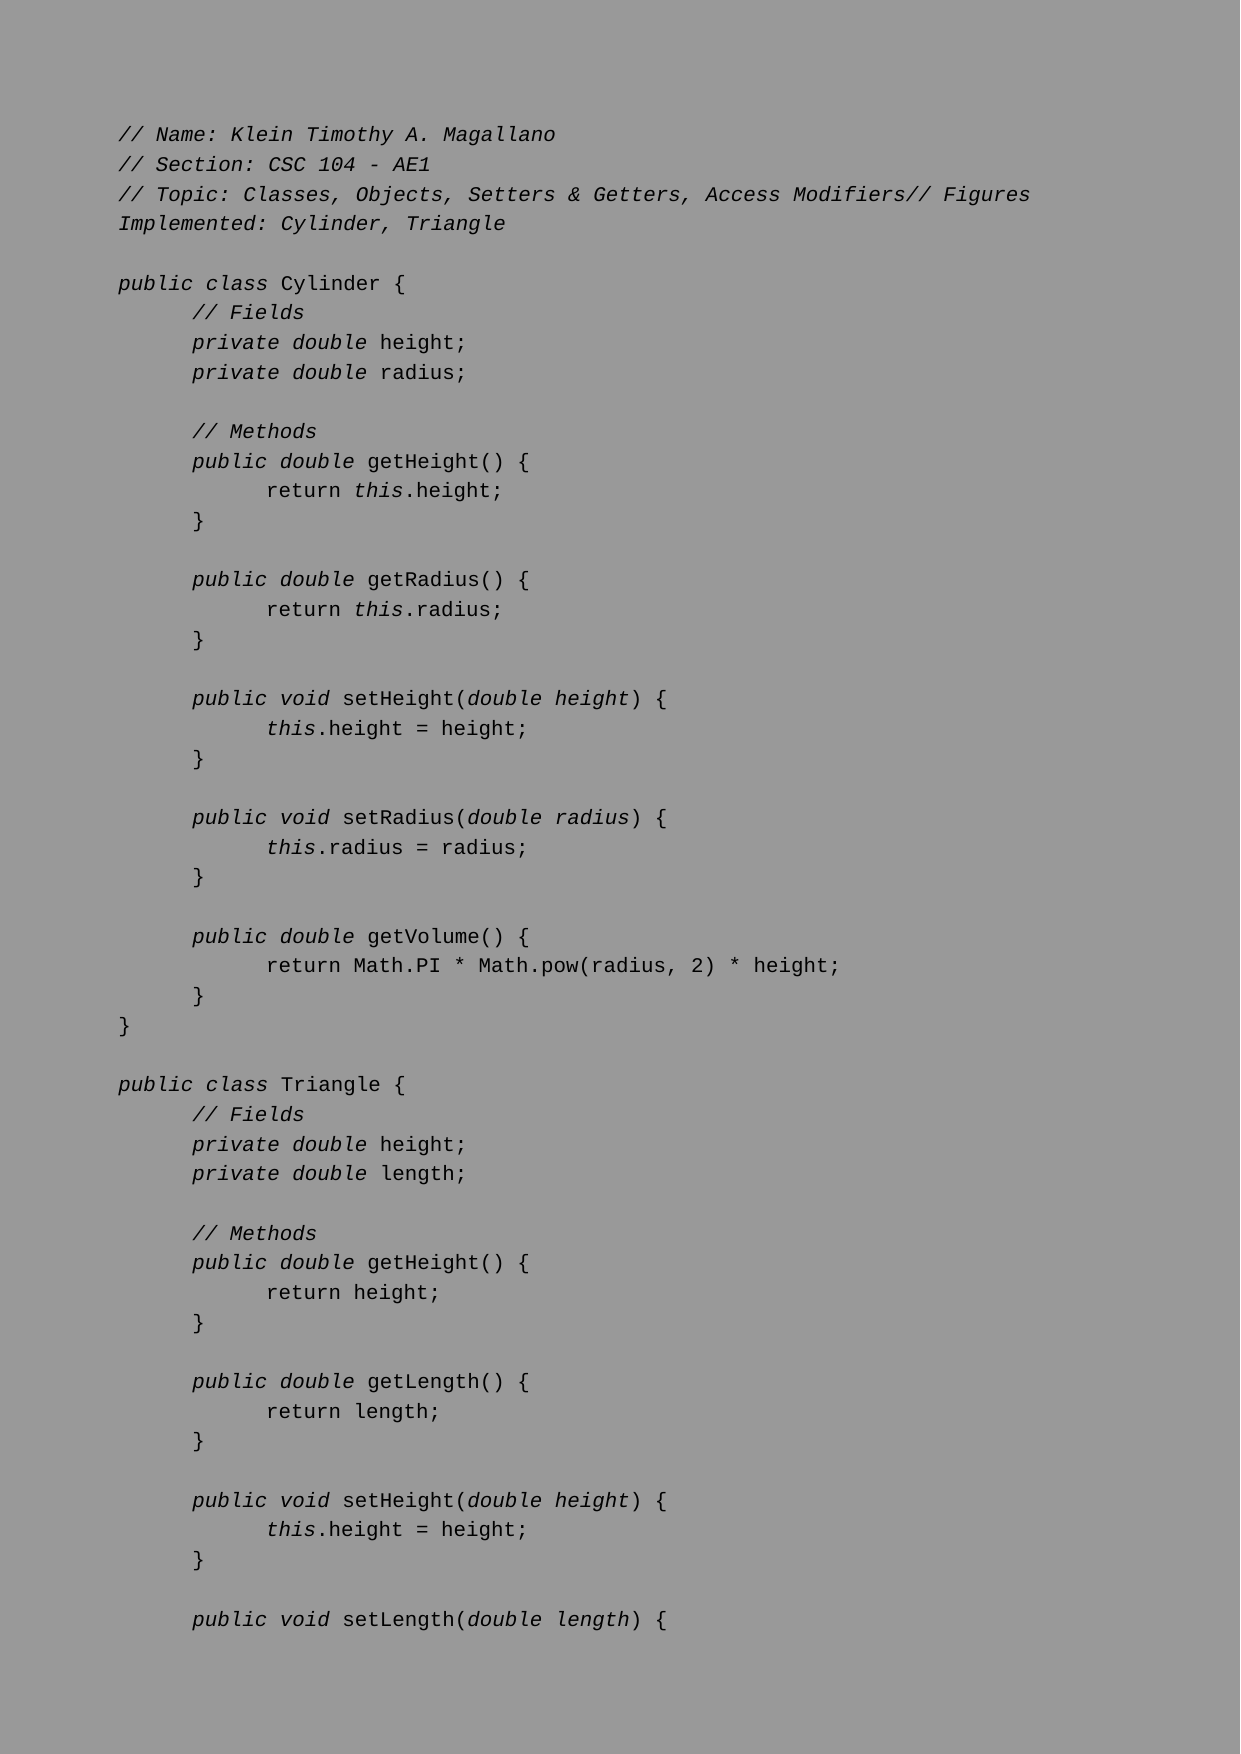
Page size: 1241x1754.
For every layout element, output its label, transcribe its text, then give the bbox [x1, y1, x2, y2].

text private double height; [118, 1127, 1122, 1157]
text // Fields [118, 296, 1122, 326]
text public class Triangle { [118, 1068, 1122, 1098]
text return length; [118, 1395, 1122, 1424]
text } [118, 1543, 1122, 1573]
text public void setLength(double length) { [118, 1602, 1122, 1632]
text // Section: CSC 104 - AE1 [118, 148, 1122, 177]
text return this.radius; [118, 593, 1122, 623]
text // Topic: Classes, Objects, Setters & Getters, Access Modifiers// Figures Implemented: Cylinder, Triangle [118, 177, 1122, 237]
text public double getVolume() { [118, 920, 1122, 949]
text this.radius = radius; [118, 831, 1122, 860]
text public double getHeight() { [118, 445, 1122, 474]
text public double getHeight() { [118, 1246, 1122, 1276]
text } [118, 860, 1122, 890]
text public double getRadius() { [118, 563, 1122, 593]
text } [118, 1009, 1122, 1038]
text public void setHeight(double height) { [118, 682, 1122, 712]
text } [118, 1306, 1122, 1335]
text } [118, 623, 1122, 652]
text private double radius; [118, 356, 1122, 385]
text private double length; [118, 1157, 1122, 1187]
text this.height = height; [118, 1513, 1122, 1543]
text this.height = height; [118, 712, 1122, 742]
text } [118, 979, 1122, 1009]
text public class Cylinder { [118, 267, 1122, 296]
text // Fields [118, 1098, 1122, 1127]
text // Methods [118, 415, 1122, 445]
text public void setRadius(double radius) { [118, 801, 1122, 831]
text public double getLength() { [118, 1365, 1122, 1395]
text // Name: Klein Timothy A. Magallano [118, 118, 1122, 148]
text return this.height; [118, 474, 1122, 504]
text public void setHeight(double height) { [118, 1484, 1122, 1513]
text private double height; [118, 326, 1122, 356]
text } [118, 1424, 1122, 1454]
text return height; [118, 1276, 1122, 1306]
text return Math.PI * Math.pow(radius, 2) * height; [118, 949, 1122, 979]
text // Methods [118, 1217, 1122, 1246]
text } [118, 504, 1122, 534]
text } [118, 742, 1122, 771]
